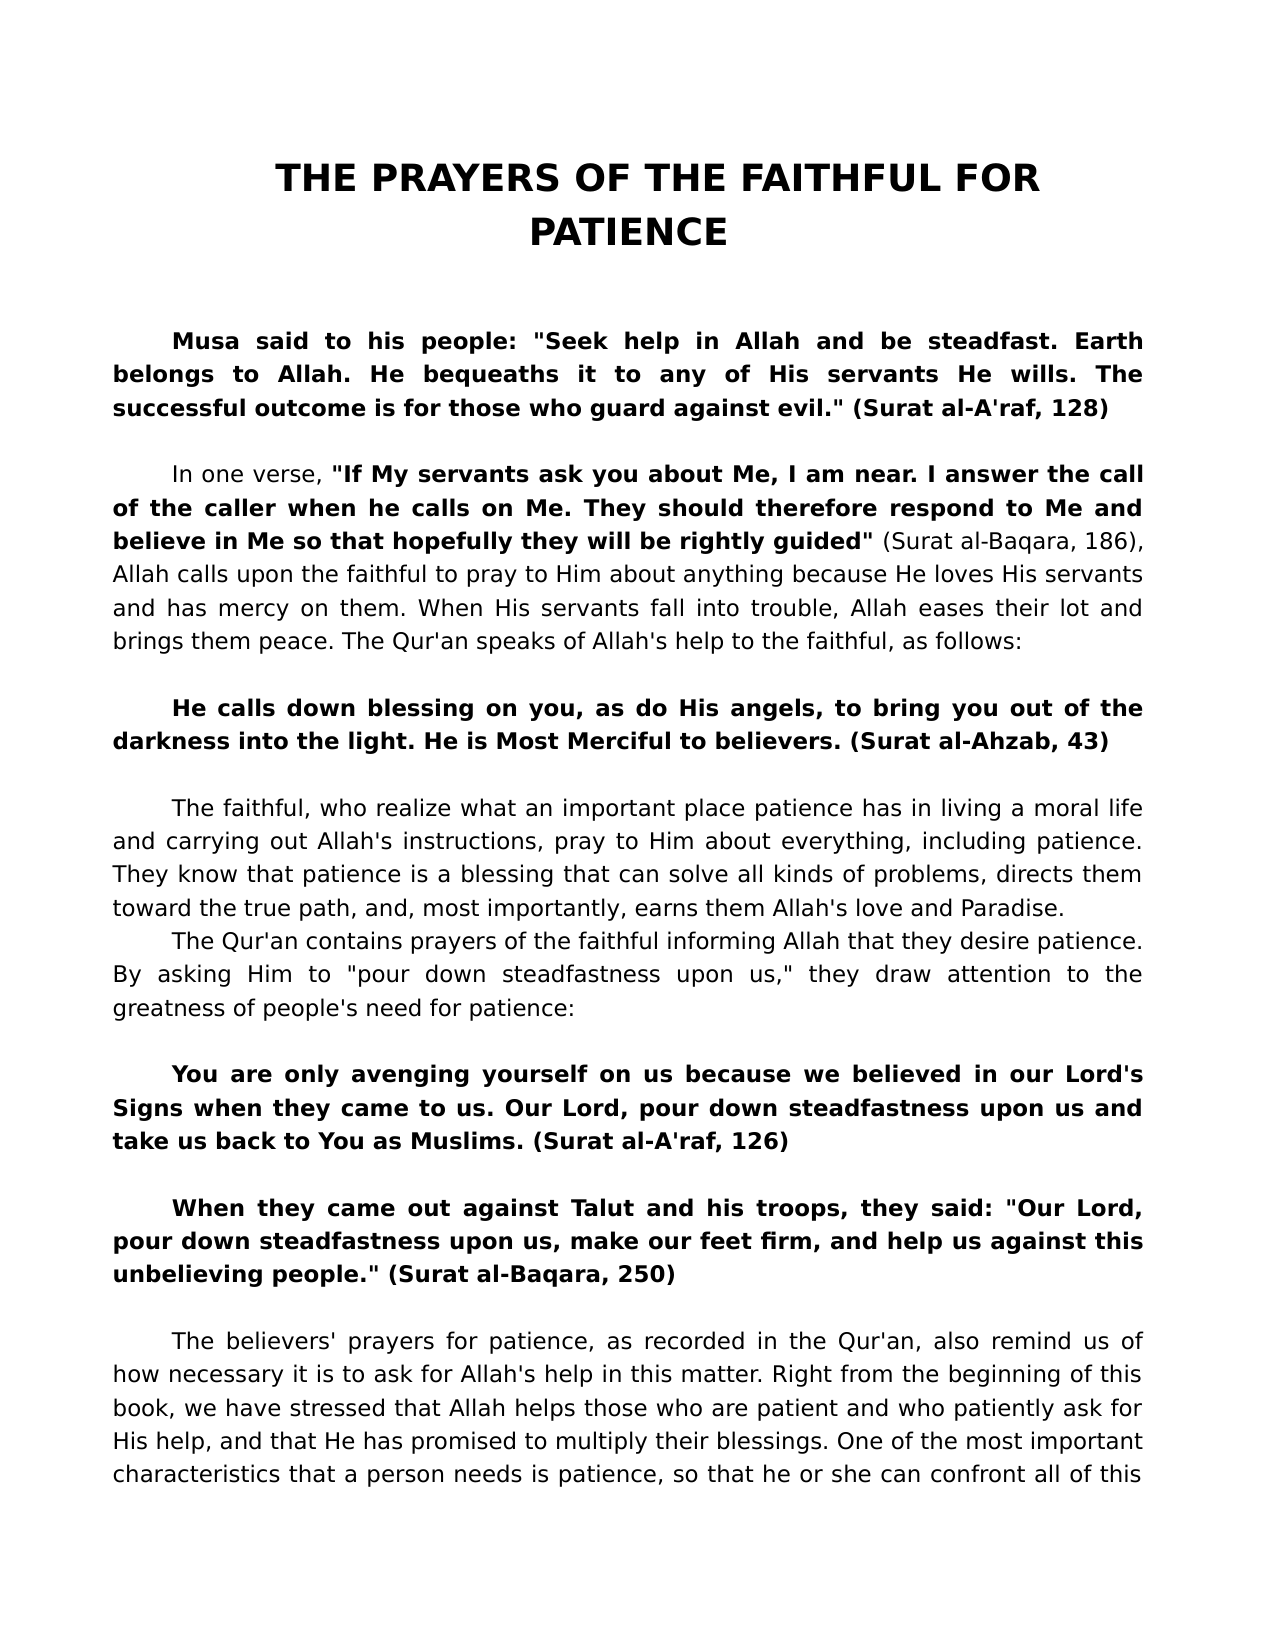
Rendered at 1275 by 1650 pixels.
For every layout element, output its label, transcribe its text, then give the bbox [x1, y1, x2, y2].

text He calls down blessing on you, as do His angels, to bring you out of the darkness into the light. He is Most Merciful to believers. (Surat al-Ahzab, 43) [112, 689, 1145, 756]
text THE PRAYERS OF THE FAITHFUL FOR PATIENCE [112, 148, 1145, 256]
text In one verse, "If My servants ask you about Me, I am near. I answer the call of the caller when he calls on Me. They should therefore respond to Me and believe in Me so that hopefully they will be rightly guided" (Surat al-Baqara, 186), Allah calls upon the faithful to pray to Him about anything because He loves His servants and has mercy on them. When His servants fall into trouble, Allah eases their lot and brings them peace. The Qur'an speaks of Allah's help to the faithful, as follows: [112, 456, 1145, 656]
text You are only avenging yourself on us because we believed in our Lord's Signs when they came to us. Our Lord, pour down steadfastness upon us and take us back to You as Muslims. (Surat al-A'raf, 126) [112, 1056, 1145, 1156]
text The Qur'an contains prayers of the faithful informing Allah that they desire patience. By asking Him to "pour down steadfastness upon us," they draw attention to the greatness of people's need for patience: [112, 923, 1145, 1023]
text The believers' prayers for patience, as recorded in the Qur'an, also remind us of how necessary it is to ask for Allah's help in this matter. Right from the beginning of this book, we have stressed that Allah helps those who are patient and who patiently ask for His help, and that He has promised to multiply their blessings. One of the most important characteristics that a person needs is patience, so that he or she can confront all of this [112, 1323, 1145, 1489]
text Musa said to his people: "Seek help in Allah and be steadfast. Earth belongs to Allah. He bequeaths it to any of His servants He wills. The successful outcome is for those who guard against evil." (Surat al-A'raf, 128) [112, 323, 1145, 423]
text The faithful, who realize what an important place patience has in living a moral life and carrying out Allah's instructions, pray to Him about everything, including patience. They know that patience is a blessing that can solve all kinds of problems, directs them toward the true path, and, most importantly, earns them Allah's love and Paradise. [112, 789, 1145, 923]
text When they came out against Talut and his troops, they said: "Our Lord, pour down steadfastness upon us, make our feet firm, and help us against this unbelieving people." (Surat al-Baqara, 250) [112, 1189, 1145, 1289]
